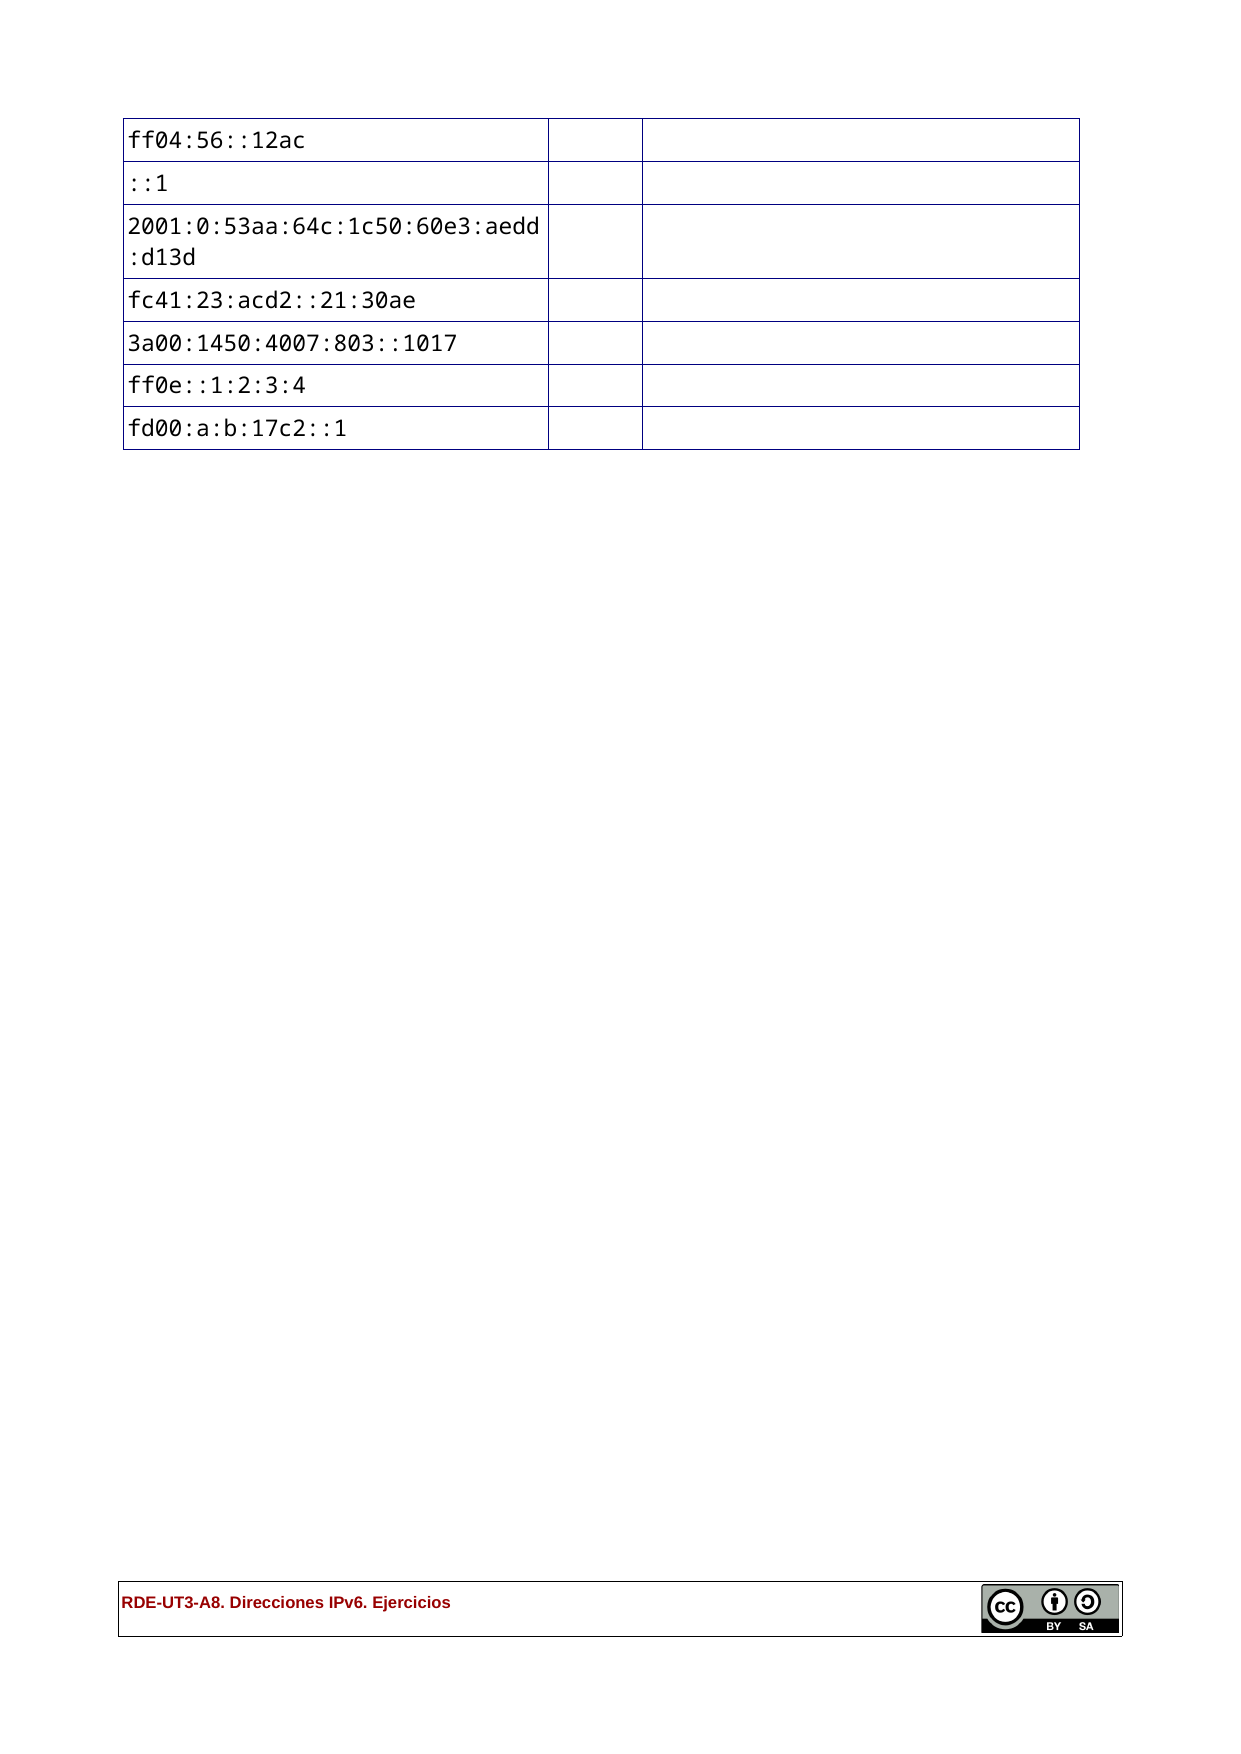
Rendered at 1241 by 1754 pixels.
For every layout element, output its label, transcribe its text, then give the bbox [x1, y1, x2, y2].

table_cell [643, 279, 1079, 321]
table_cell 2001:0:53aa:64c:1c50:60e3:aedd:d13d [124, 205, 548, 278]
table_cell [549, 205, 642, 278]
table_cell [549, 119, 642, 161]
table_cell [643, 205, 1079, 278]
table_cell 3a00:1450:4007:803::1017 [124, 322, 548, 363]
table_cell [549, 365, 642, 406]
picture [981, 1584, 1119, 1633]
table_cell [549, 162, 642, 204]
table_cell fc41:23:acd2::21:30ae [124, 279, 548, 321]
table_cell [549, 407, 642, 449]
table_cell [549, 322, 642, 363]
table_cell [549, 279, 642, 321]
table_cell [643, 365, 1079, 406]
table_cell [643, 322, 1079, 363]
table_cell ::1 [124, 162, 548, 204]
table_cell [643, 119, 1079, 161]
table_cell ff0e::1:2:3:4 [124, 365, 548, 406]
table_cell fd00:a:b:17c2::1 [124, 407, 548, 449]
table_cell [643, 162, 1079, 204]
table_cell [643, 407, 1079, 449]
table_cell ff04:56::12ac [124, 119, 548, 161]
